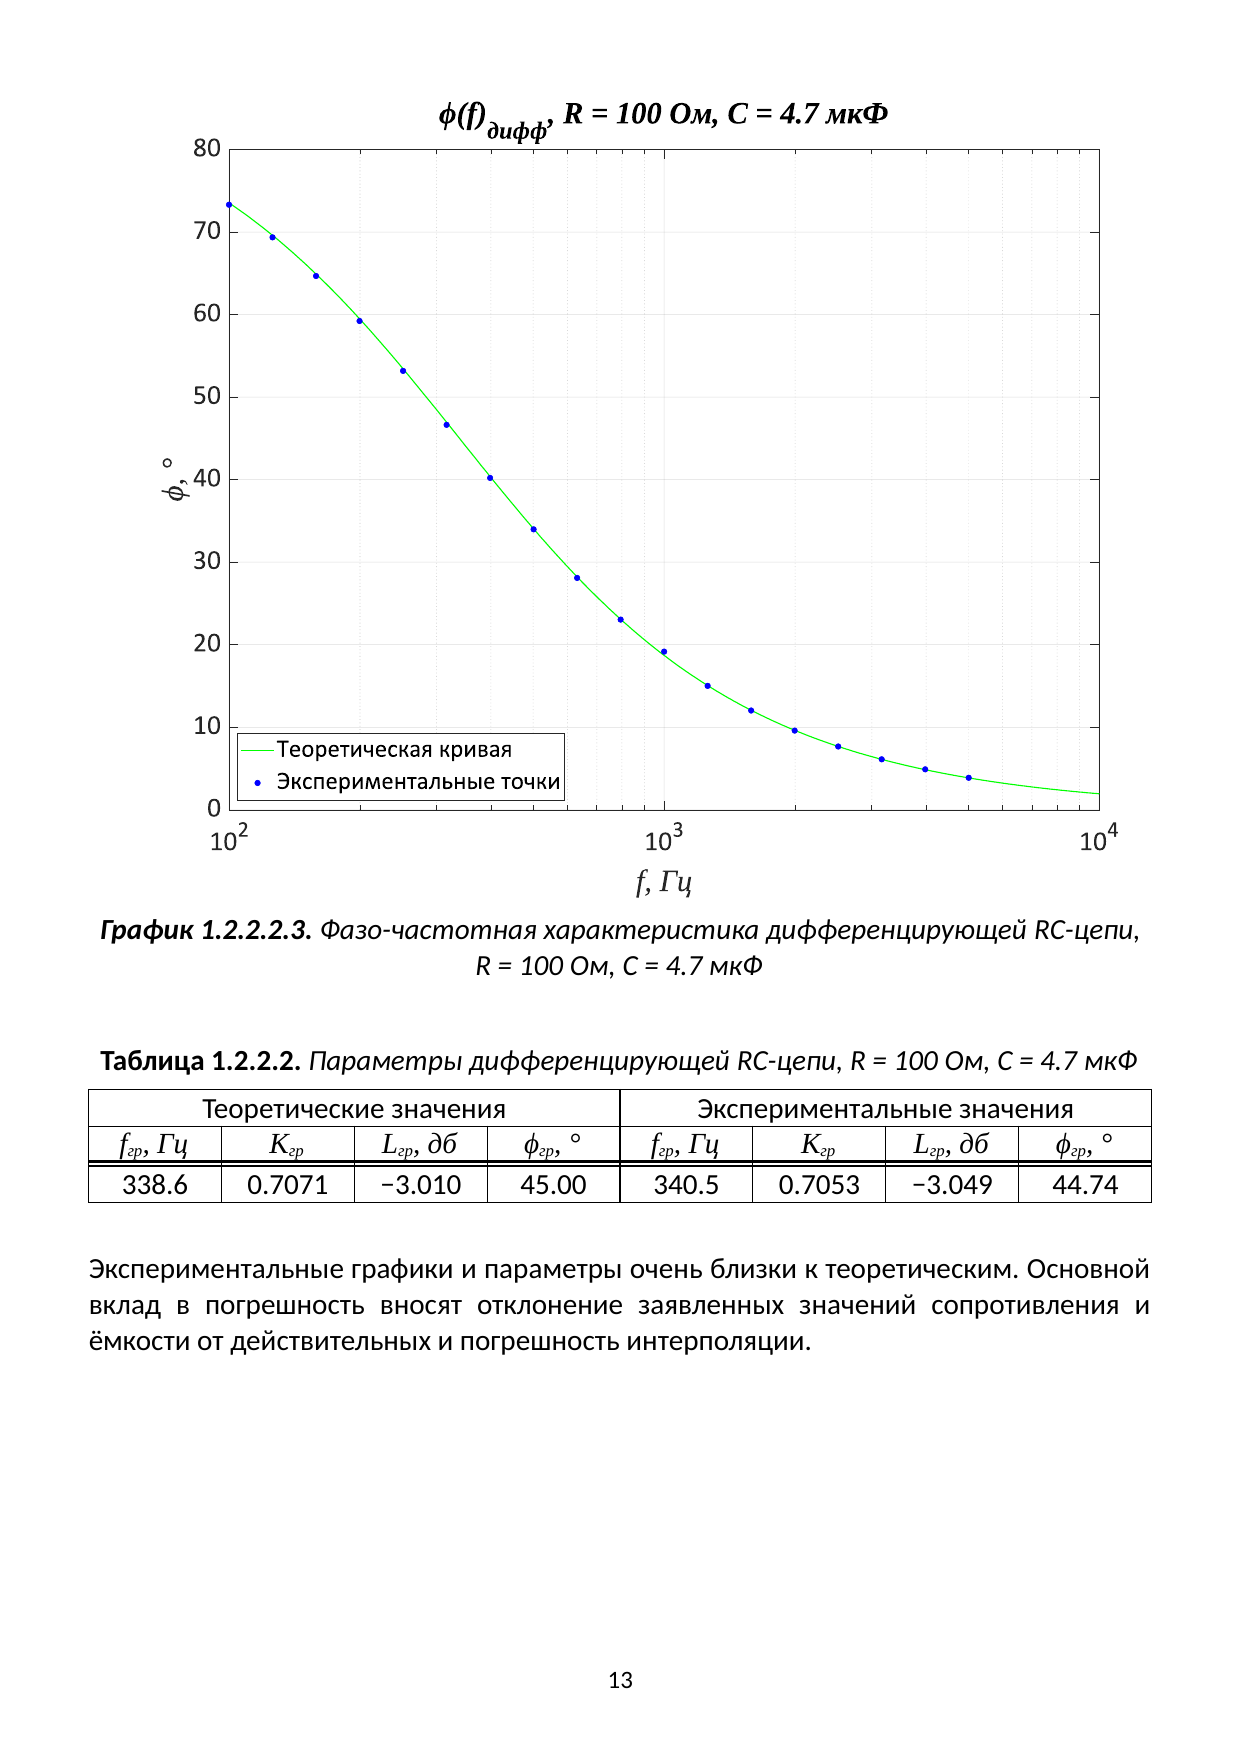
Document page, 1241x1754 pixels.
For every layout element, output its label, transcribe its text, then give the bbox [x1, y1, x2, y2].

table_cell fгр, Гц [621, 1127, 752, 1160]
table_cell fгр, Гц [89, 1127, 221, 1160]
text Экспериментальные графики и параметры очень близки к теоретическим. Основной вклад в погрешность вносят отклонение заявленных значений сопротивления и ёмкости от действительных и погрешность интерполяции. [88, 1251, 1152, 1357]
table_cell 44.74 [1019, 1167, 1151, 1202]
table_cell −3.049 [886, 1167, 1018, 1202]
table_cell Kгр [222, 1127, 354, 1160]
table_header Экспериментальные значения [621, 1090, 1151, 1126]
table_cell −3.010 [355, 1167, 487, 1202]
table_cell 340.5 [621, 1167, 752, 1202]
table_cell 45.00 [488, 1167, 619, 1202]
text Таблица 1.2.2.2. Параметры дифференцирующей RC-цепи, R = 100 Ом, C = 4.7 мкФ [88, 1042, 1152, 1077]
table_cell ϕгр, ° [488, 1127, 619, 1160]
table_cell 338.6 [89, 1167, 221, 1202]
table_cell 0.7071 [222, 1167, 354, 1202]
table_cell 0.7053 [753, 1167, 885, 1202]
table_header Теоретические значения [89, 1090, 619, 1126]
table_cell Kгр [753, 1127, 885, 1160]
table_cell Lгр, дб [886, 1127, 1018, 1160]
text График 1.2.2.2.3. Фазо-частотная характеристика дифференцирующей RC-цепи, R = 100 Ом, C = 4.7 мкФ [88, 911, 1152, 982]
table_cell Lгр, дб [355, 1127, 487, 1160]
table_cell ϕгр, ° [1019, 1127, 1151, 1160]
